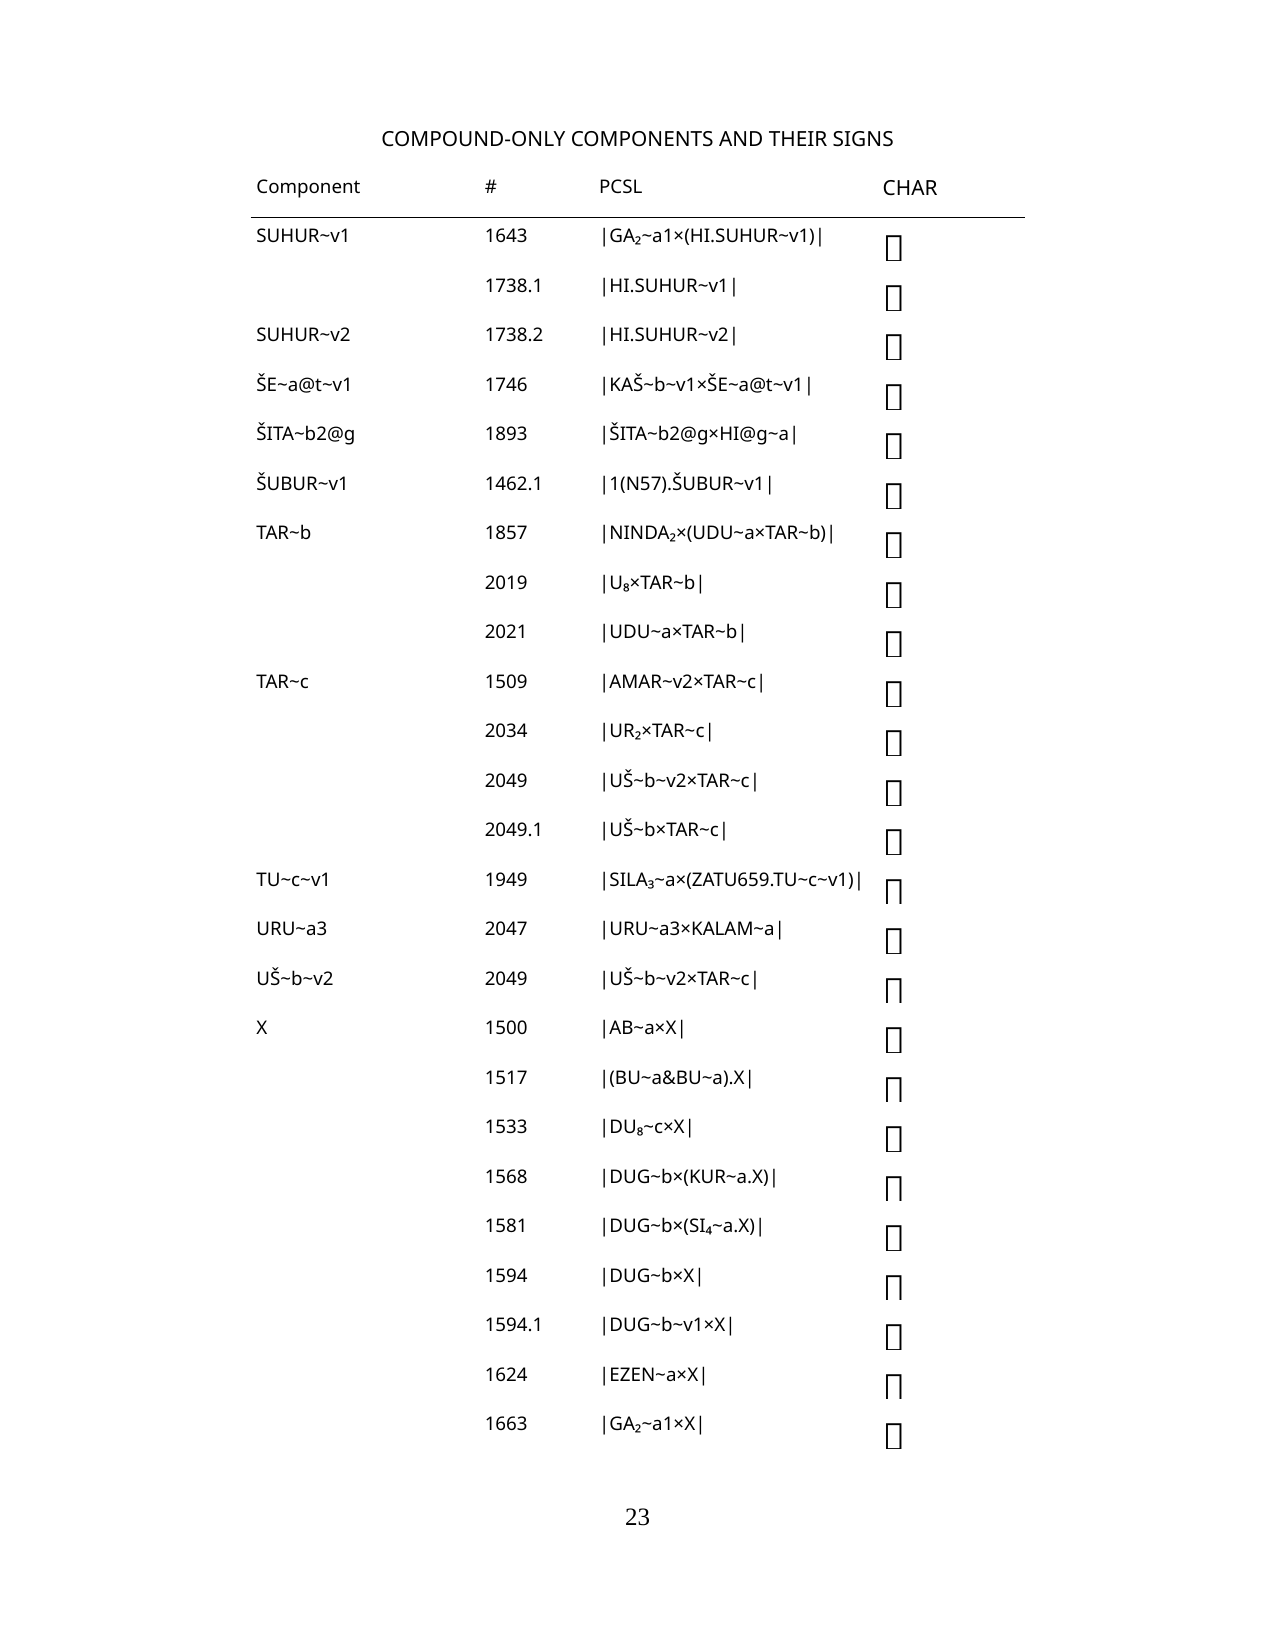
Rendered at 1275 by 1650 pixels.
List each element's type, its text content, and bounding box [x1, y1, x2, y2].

table_cell SUHUR~v2 [251, 316, 479, 366]
table_cell 𒳞 [877, 1355, 1024, 1404]
table_cell 𒵝 [877, 366, 1024, 415]
table_cell 𒴇 [877, 1405, 1024, 1454]
table_cell |GA₂~a1×(HI.SUHUR~v1)| [593, 218, 877, 267]
table_cell 𒺓 [877, 761, 1024, 811]
table_cell 1949 [479, 860, 593, 910]
table_cell 1663 [479, 1405, 593, 1454]
table_cell 2034 [479, 712, 593, 761]
table_cell |1(N57).ŠUBUR~v1| [593, 465, 877, 514]
table_cell 1568 [479, 1157, 593, 1207]
table_cell ŠE~a@t~v1 [251, 366, 479, 415]
table_cell 1746 [479, 366, 593, 415]
table_cell |AMAR~v2×TAR~c| [593, 663, 877, 712]
table_cell ŠUBUR~v1 [251, 465, 479, 514]
table_cell [251, 1207, 479, 1256]
table_cell 𒲞 [877, 1157, 1024, 1207]
table_cell 2049.1 [479, 811, 593, 860]
table_cell |GA₂~a1×X| [593, 1405, 877, 1454]
table_cell 𒹵 [877, 564, 1024, 613]
table_cell # [479, 168, 593, 217]
table_cell [251, 267, 479, 316]
table_cell 1857 [479, 514, 593, 563]
table_cell |UŠ~b~v2×TAR~c| [593, 959, 877, 1009]
table_cell CHAR [877, 168, 1024, 217]
table_cell |DUG~b×(KUR~a.X)| [593, 1157, 877, 1207]
table_cell 𒳳 [877, 218, 1024, 267]
table_cell |(BU~a&BU~a).X| [593, 1058, 877, 1108]
table_cell SUHUR~v1 [251, 218, 479, 267]
table_cell |DUG~b~v1×X| [593, 1306, 877, 1355]
table_cell ŠITA~b2@g [251, 415, 479, 464]
table_cell 1738.2 [479, 316, 593, 366]
table_cell [251, 1256, 479, 1306]
table_cell Component [251, 168, 479, 217]
table_cell |AB~a×X| [593, 1009, 877, 1058]
table_cell [251, 1306, 479, 1355]
table_cell UŠ~b~v2 [251, 959, 479, 1009]
table_cell [251, 811, 479, 860]
table_cell 2047 [479, 910, 593, 959]
table_cell |NINDA₂×(UDU~a×TAR~b)| [593, 514, 877, 563]
table_cell |EZEN~a×X| [593, 1355, 877, 1404]
table_cell |UŠ~b~v2×TAR~c| [593, 761, 877, 811]
table_cell 𒷵 [877, 415, 1024, 464]
table_cell 𒲼 [877, 1256, 1024, 1306]
table_cell |SILA₃~a×(ZATU659.TU~c~v1)| [593, 860, 877, 910]
table_cell X [251, 1009, 479, 1058]
table_cell |UŠ~b×TAR~c| [593, 811, 877, 860]
table_header COMPOUND-ONLY COMPONENTS AND THEIR SIGNS [251, 118, 1024, 168]
table_cell 𒵔 [877, 316, 1024, 366]
table_cell TAR~b [251, 514, 479, 563]
table_cell |DUG~b×(SI₄~a.X)| [593, 1207, 877, 1256]
table_cell [251, 1355, 479, 1404]
table_cell [251, 1108, 479, 1157]
table_cell 1594 [479, 1256, 593, 1306]
table_cell 𒹷 [877, 613, 1024, 662]
table_cell 2049 [479, 959, 593, 1009]
table_cell |U₈×TAR~b| [593, 564, 877, 613]
table_cell 𒺑 [877, 910, 1024, 959]
table_cell 1594.1 [479, 1306, 593, 1355]
table_cell 2021 [479, 613, 593, 662]
table_cell 𒺄 [877, 712, 1024, 761]
table_cell |HI.SUHUR~v2| [593, 316, 877, 366]
table_cell PCSL [593, 168, 877, 217]
table_cell |UR₂×TAR~c| [593, 712, 877, 761]
table_cell 1738.1 [479, 267, 593, 316]
table_cell 2049 [479, 761, 593, 811]
table_cell 1462.1 [479, 465, 593, 514]
table_cell [251, 1058, 479, 1108]
table_cell |HI.SUHUR~v1| [593, 267, 877, 316]
table_cell 𒱤 [877, 1058, 1024, 1108]
table_cell |UDU~a×TAR~b| [593, 613, 877, 662]
table_cell 𒱑 [877, 1009, 1024, 1058]
table_cell [251, 712, 479, 761]
table_cell [251, 1157, 479, 1207]
table_cell 𒷏 [877, 514, 1024, 563]
table_cell 1643 [479, 218, 593, 267]
table_cell [251, 1405, 479, 1454]
table_cell 1533 [479, 1108, 593, 1157]
table_cell [251, 761, 479, 811]
table_cell 𒸯 [877, 860, 1024, 910]
table_cell TAR~c [251, 663, 479, 712]
table_cell |DU₈~c×X| [593, 1108, 877, 1157]
table_cell 1509 [479, 663, 593, 712]
table_cell 1624 [479, 1355, 593, 1404]
table_cell |KAŠ~b~v1×ŠE~a@t~v1| [593, 366, 877, 415]
table_cell 𒱛 [877, 663, 1024, 712]
table_cell 𒲮 [877, 1207, 1024, 1256]
table_cell 1893 [479, 415, 593, 464]
table_cell |DUG~b×X| [593, 1256, 877, 1306]
table_cell 𒺓 [877, 959, 1024, 1009]
table_cell TU~c~v1 [251, 860, 479, 910]
table_cell 1581 [479, 1207, 593, 1256]
table_cell 2019 [479, 564, 593, 613]
table_cell |ŠITA~b2@g×HI@g~a| [593, 415, 877, 464]
table_cell [251, 564, 479, 613]
table_cell URU~a3 [251, 910, 479, 959]
table_cell |URU~a3×KALAM~a| [593, 910, 877, 959]
table_cell 𒰪 [877, 465, 1024, 514]
table_cell 1517 [479, 1058, 593, 1108]
table_cell 𒲽 [877, 1306, 1024, 1355]
table_cell [251, 613, 479, 662]
table_cell 𒵓 [877, 267, 1024, 316]
table_cell 1500 [479, 1009, 593, 1058]
table_cell 𒱷 [877, 1108, 1024, 1157]
table_cell 𒺔 [877, 811, 1024, 860]
